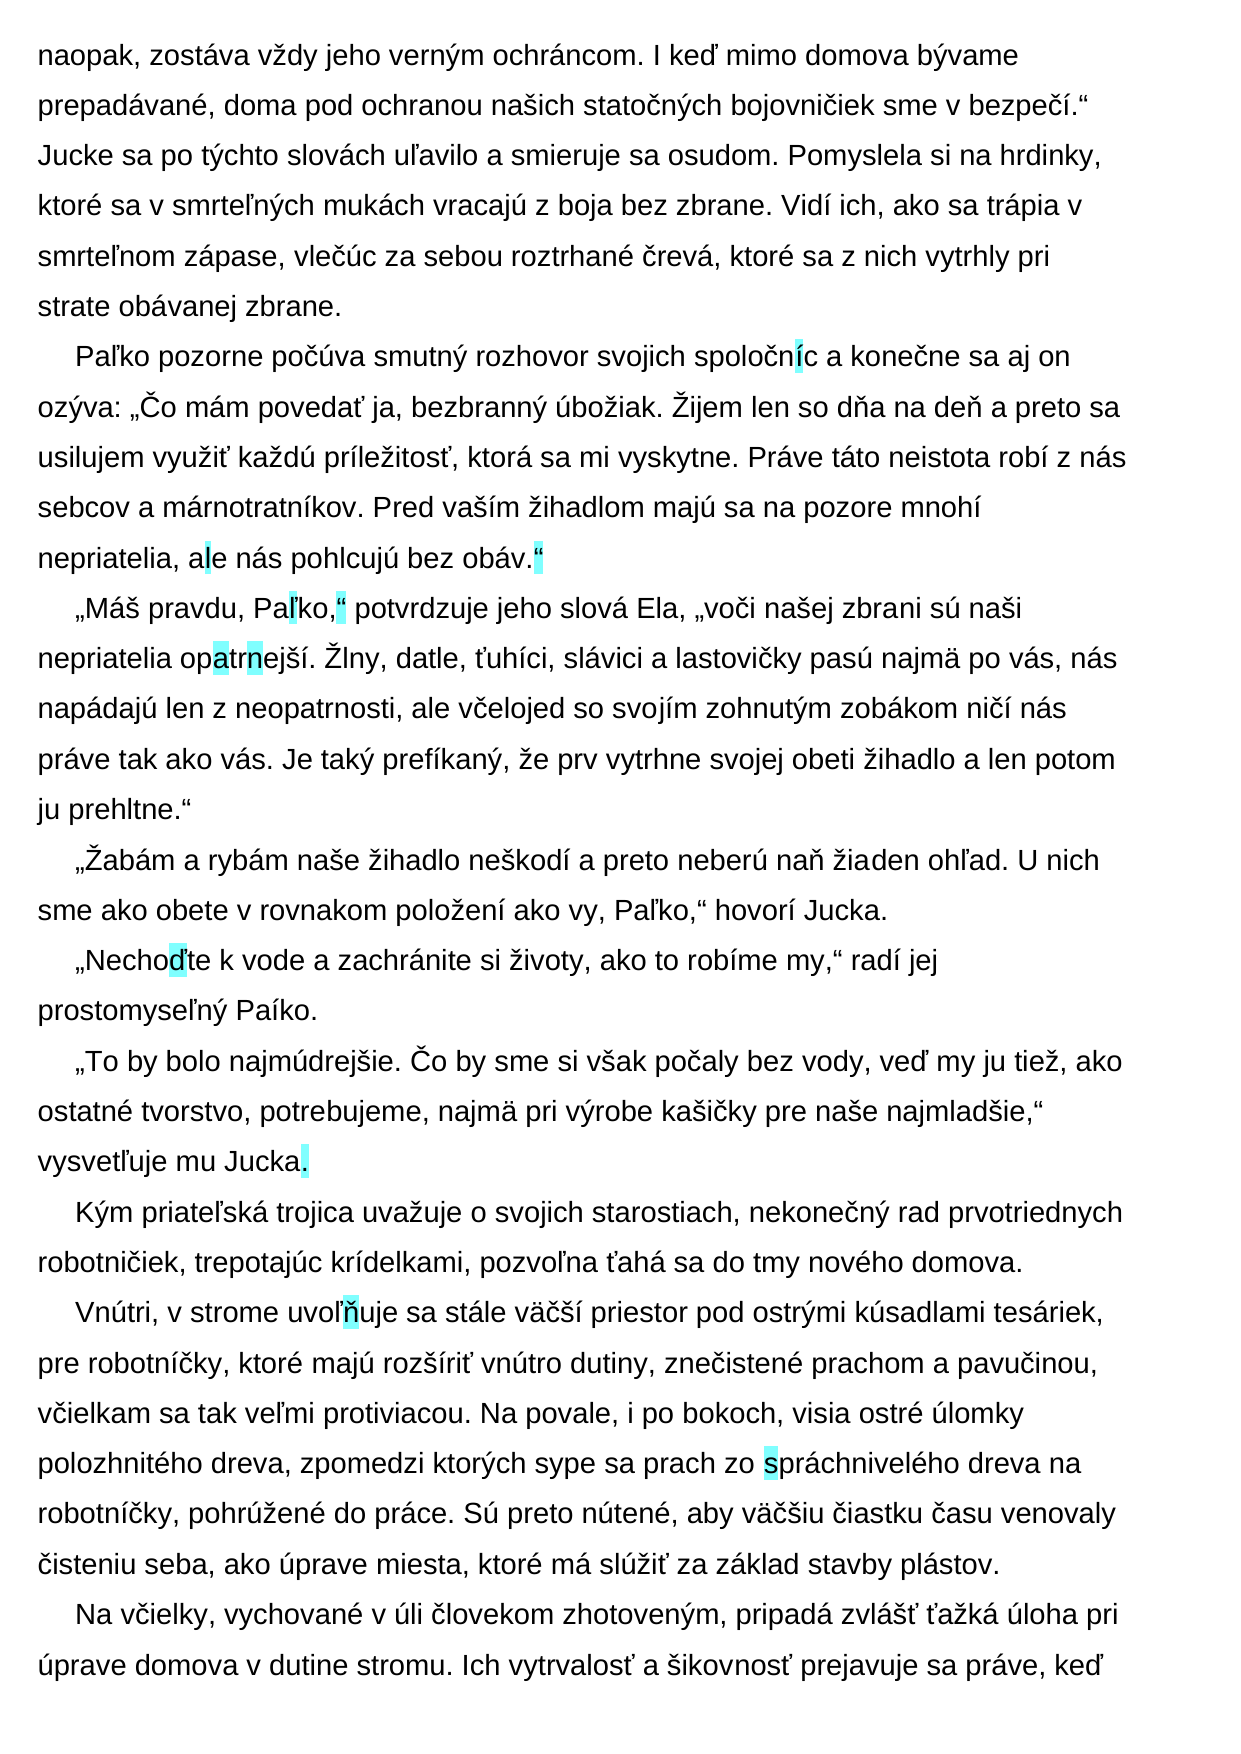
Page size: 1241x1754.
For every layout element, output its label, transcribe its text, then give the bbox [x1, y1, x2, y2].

text naopak, zostáva vždy jeho verným ochráncom. I keď mimo domova bývame prepadávané, doma pod ochranou našich statočných bojovničiek sme v bezpečí.“ Jucke sa po týchto slovách uľavilo a smieruje sa osudom. Pomyslela si na hrdinky, ktoré sa v smrteľných mukách vracajú z boja bez zbrane. Vidí ich, ako sa trápia v smrteľnom zápase, vlečúc za sebou roztrhané črevá, ktoré sa z nich vytrhly pri strate obá­vanej zbrane. [37, 37, 1130, 323]
text Na včielky, vychované v úli človekom zhotoveným, pripadá zvlášť ťažká úloha pri úprave domova v dutine stromu. Ich vytrvalosť a šikov­nosť prejavuje sa práve, keď [37, 1597, 1130, 1681]
text Vnútri, v strome uvoľňuje sa stále väčší priestor pod ostrými kúsadlami tesáriek, pre robotníčky, ktoré majú rozšíriť vnútro dutiny, znečistené prachom a pavučinou, včielkam sa tak veľmi protiviacou. Na povale, i po bokoch, visia ostré úlomky polozhnitého dreva, zpomedzi ktorých sype sa prach zo spráchnivelého dreva na robotníčky, pohrúžené do práce. Sú preto nútené, aby väčšiu čiastku času venovaly čisteniu seba, ako úprave miesta, ktoré má slúžiť za základ stavby plástov. [37, 1295, 1130, 1580]
text Kým priateľská trojica uvažuje o svojich starostiach, nekonečný rad prvotriednych robotničiek, trepotajúc krídelkami, pozvoľna ťahá sa do tmy nového domova. [37, 1195, 1130, 1278]
text „Žabám a rybám naše žihadlo neškodí a preto neberú naň žia­den ohľad. U nich sme ako obete v rovnakom položení ako vy, Paľko,“ hovorí Jucka. [37, 842, 1130, 926]
text „Máš pravdu, Paľko,“ potvrdzuje jeho slová Ela, „voči našej zbra­ni sú naši nepriatelia opatrnejší. Žlny, datle, ťuhíci, slávici a lastovičky pasú najmä po vás, nás napádajú len z neopatrnosti, ale včelojed so svo­jím zohnutým zobákom ničí nás práve tak ako vás. Je taký prefíkaný, že prv vytrhne svojej obeti žihadlo a len potom ju prehltne.“ [37, 591, 1130, 826]
text „Nechoďte k vode a zachránite si životy, ako to robíme my,“ radí jej prostomyseľný Paíko. [37, 943, 1130, 1027]
text Paľko pozorne počúva smutný rozhovor svojich spoločníc a ko­nečne sa aj on ozýva: „Čo mám povedať ja, bezbranný úbožiak. Žijem len so dňa na deň a preto sa usilujem využiť každú príležitosť, ktorá sa mi vyskytne. Práve táto neistota robí z nás sebcov a márnotratníkov. Pred vaším žihadlom majú sa na pozore mnohí nepriatelia, ale nás po­hlcujú bez obáv.“ [37, 339, 1130, 574]
text „To by bolo najmúdrejšie. Čo by sme si však počaly bez vody, veď my ju tiež, ako ostatné tvorstvo, potre­bujeme, najmä pri výrobe kašičky pre naše najmladšie,“ vysvetľuje mu Jucka. [37, 1044, 1130, 1178]
